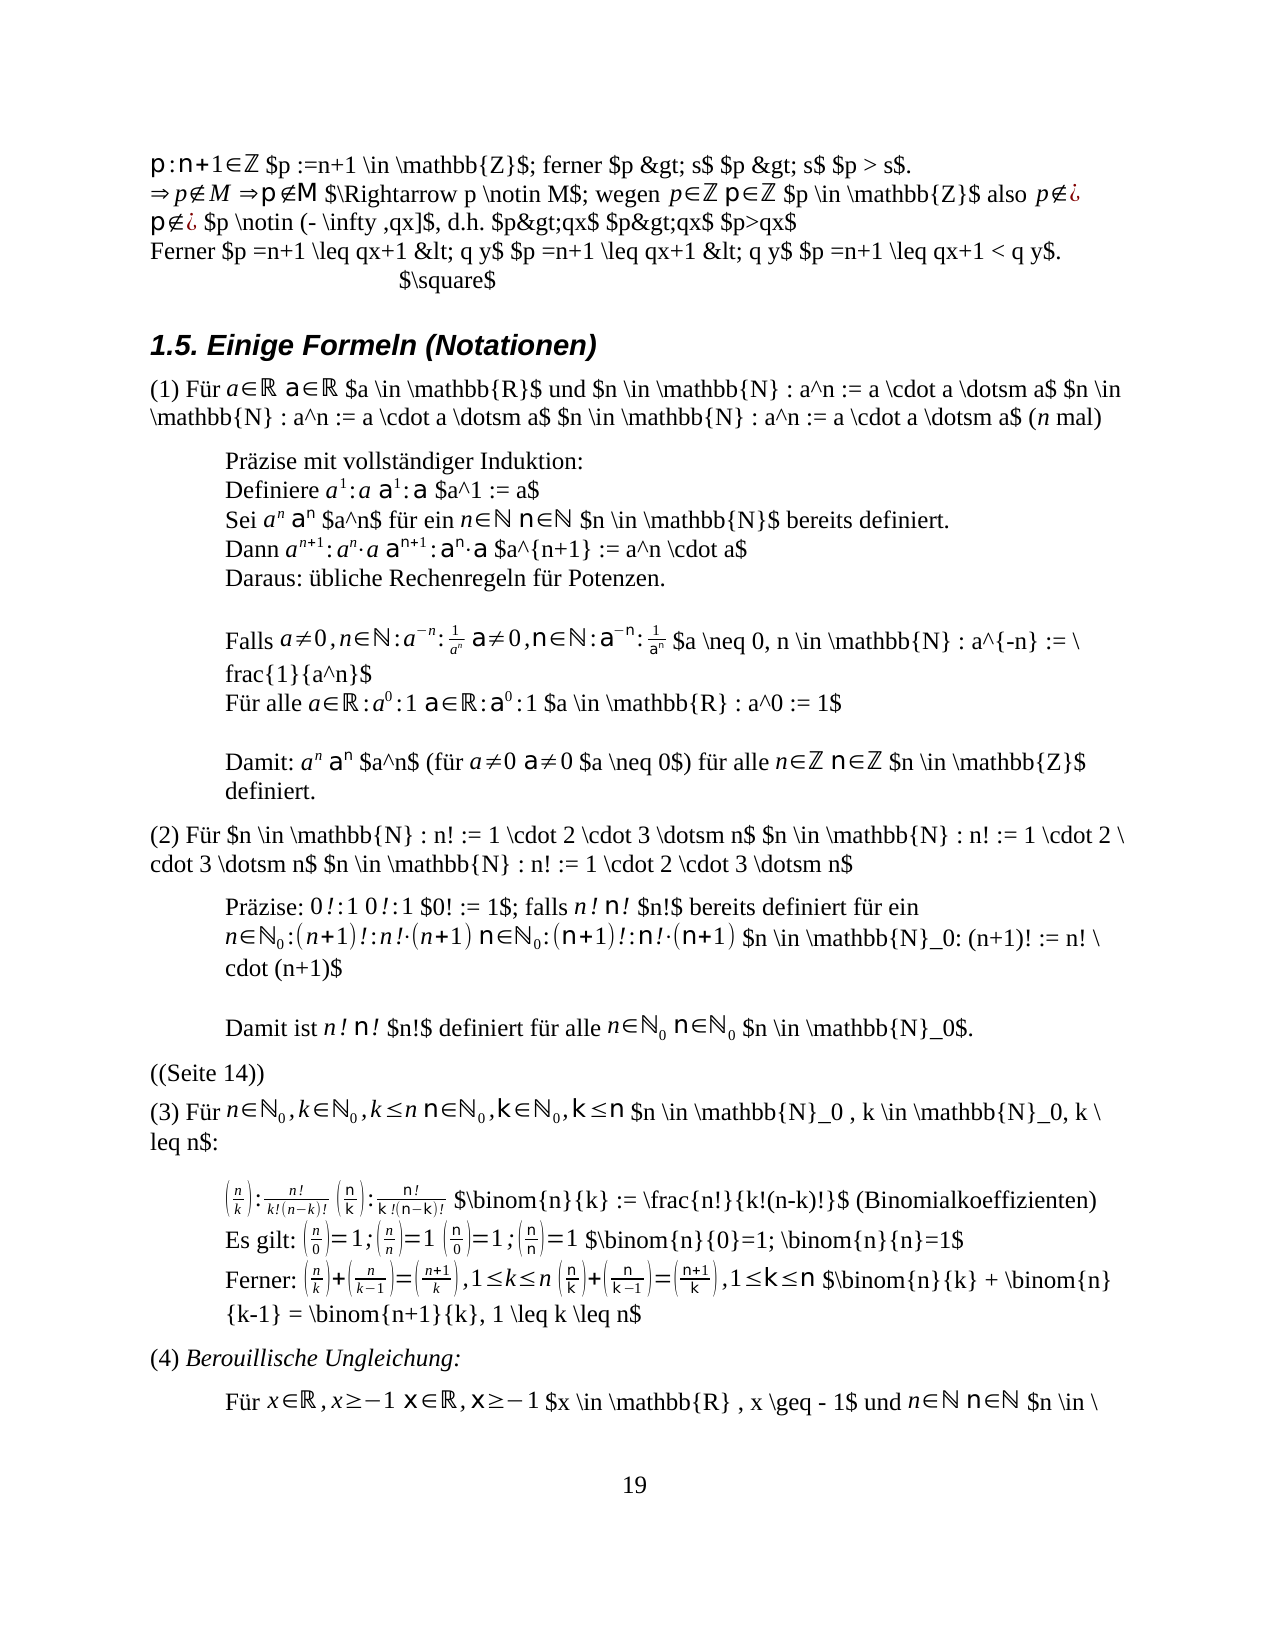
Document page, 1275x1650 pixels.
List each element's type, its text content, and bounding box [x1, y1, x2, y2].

text Für $x \in \mathbb{R} , x \geq - 1$ und $n \in \mathbb{N}$ gilt: [225, 1387, 1125, 1415]
text (4) Berouillische Ungleichung: [150, 1343, 1125, 1372]
text $\binom{n}{k} := \frac{n!}{k!(n-k)!}$ (Binomialkoeffizienten) Es gilt: $\binom{n}{0}=1; \binom{n}{n}=1$ Ferner: $\binom{n}{k} + \binom{n}{k-1} = \binom{n+1}{k}, 1 \leq k \leq n$ [225, 1180, 1125, 1328]
text (1) Für $a \in \mathbb{R}$ und $n \in \mathbb{N} : a^n := a \cdot a \dotsm a$ $n \in \mathbb{N} : a^n := a \cdot a \dotsm a$ $n \in \mathbb{N} : a^n := a \cdot a \dotsm a$ (n mal) [150, 374, 1125, 431]
text ((Seite 14)) [150, 1058, 1125, 1087]
text Falls $a \neq 0, n \in \mathbb{N} : a^{-n} := \frac{1}{a^n}$ Für alle $a \in \mathbb{R} : a^0 := 1$ [225, 622, 1125, 717]
subtitle 1.5. Einige Formeln (Notationen) [150, 328, 1125, 361]
text Nachweis der Existenz eines solchen $p$: Setze $M := \mathbb{Z} \cap (- \infty , qx]$ nach oben beschränkt. $s:= \sup M$ Wähle $n\in M$ mit $n &gt; s- 1$ $n &gt; s- 1$ $n > s- 1$. Setze $p :=n+1 \in \mathbb{Z}$; ferner $p &gt; s$ $p &gt; s$ $p > s$. $\Rightarrow p \notin M$; wegen $p \in \mathbb{Z}$ also $p \notin (- \infty ,qx]$, d.h. $p&gt;qx$ $p&gt;qx$ $p>qx$ Ferner $p =n+1 \leq qx+1 &lt; q y$ $p =n+1 \leq qx+1 &lt; q y$ $p =n+1 \leq qx+1 < q y$. $\square$ [150, 150, 1125, 294]
text Präzise: $0! := 1$; falls $n!$ bereits definiert für ein $n \in \mathbb{N}_0: (n+1)! := n! \cdot (n+1)$ [225, 892, 1125, 982]
text (3) Für $n \in \mathbb{N}_0 , k \in \mathbb{N}_0, k \leq n$: [150, 1096, 1125, 1156]
text Damit ist $n!$ definiert für alle $n \in \mathbb{N}_0$. [225, 1012, 1125, 1043]
text (2) Für $n \in \mathbb{N} : n! := 1 \cdot 2 \cdot 3 \dotsm n$ $n \in \mathbb{N} : n! := 1 \cdot 2 \cdot 3 \dotsm n$ $n \in \mathbb{N} : n! := 1 \cdot 2 \cdot 3 \dotsm n$ [150, 820, 1125, 877]
text Damit: $a^n$ (für $a \neq 0$) für alle $n \in \mathbb{Z}$ definiert. [225, 747, 1125, 805]
text Präzise mit vollständiger Induktion: Definiere $a^1 := a$ Sei $a^n$ für ein $n \in \mathbb{N}$ bereits definiert. Dann $a^{n+1} := a^n \cdot a$ Daraus: übliche Rechenregeln für Potenzen. [225, 446, 1125, 592]
